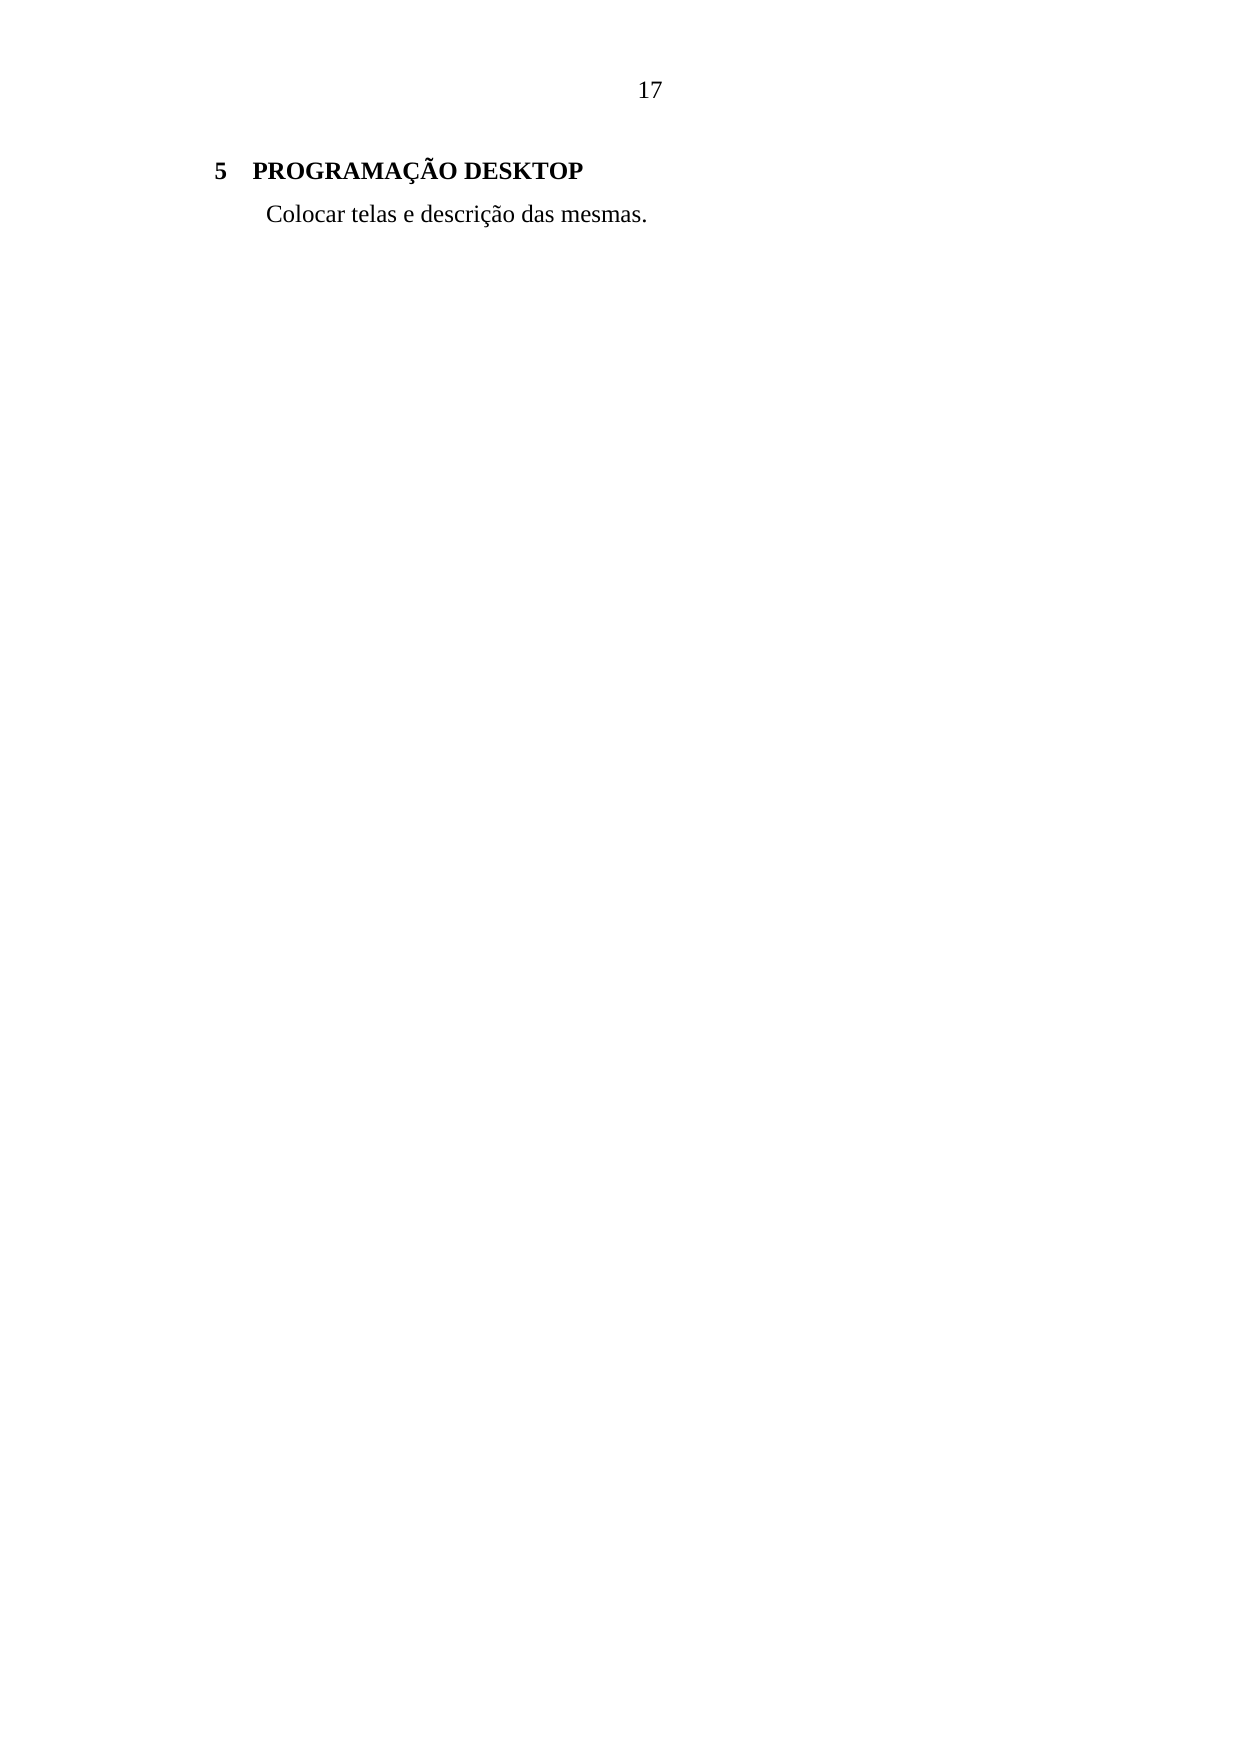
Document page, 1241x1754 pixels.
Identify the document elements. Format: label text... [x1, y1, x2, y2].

text Colocar telas e descrição das mesmas. [177, 199, 1122, 228]
subtitle PROGRAMAÇÃO DESKTOP [214, 156, 1122, 185]
